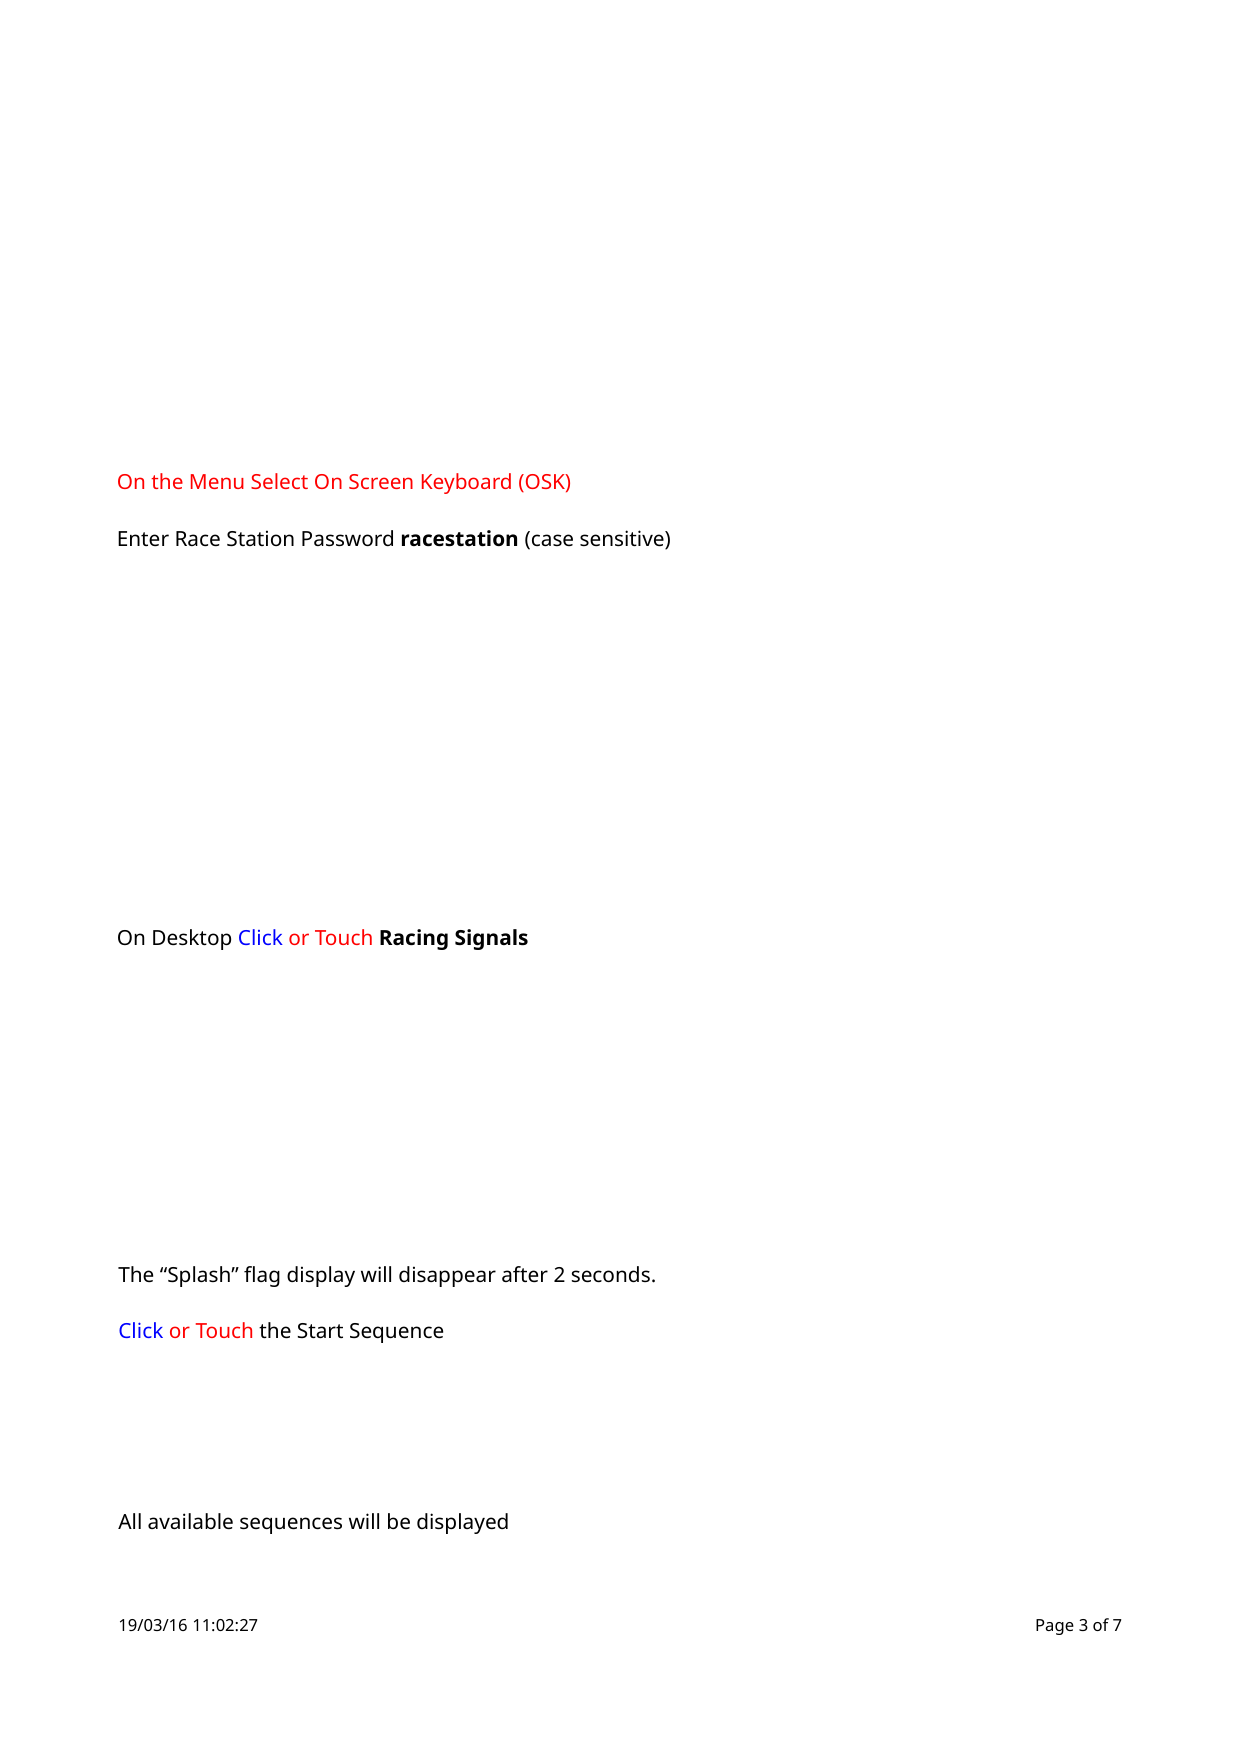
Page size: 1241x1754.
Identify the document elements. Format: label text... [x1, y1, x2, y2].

text On the Menu Select On Screen Keyboard (OSK) [117, 118, 1122, 495]
text Enter Race Station Password racestation (case sensitive) [117, 524, 1122, 552]
text Click or Touch the Start Sequence [118, 1317, 1122, 1345]
text All available sequences will be displayed [118, 1507, 1122, 1535]
text On Desktop Click or Touch Racing Signals [117, 923, 1122, 952]
text The “Splash” flag display will disappear after 2 seconds. [118, 1260, 1122, 1288]
